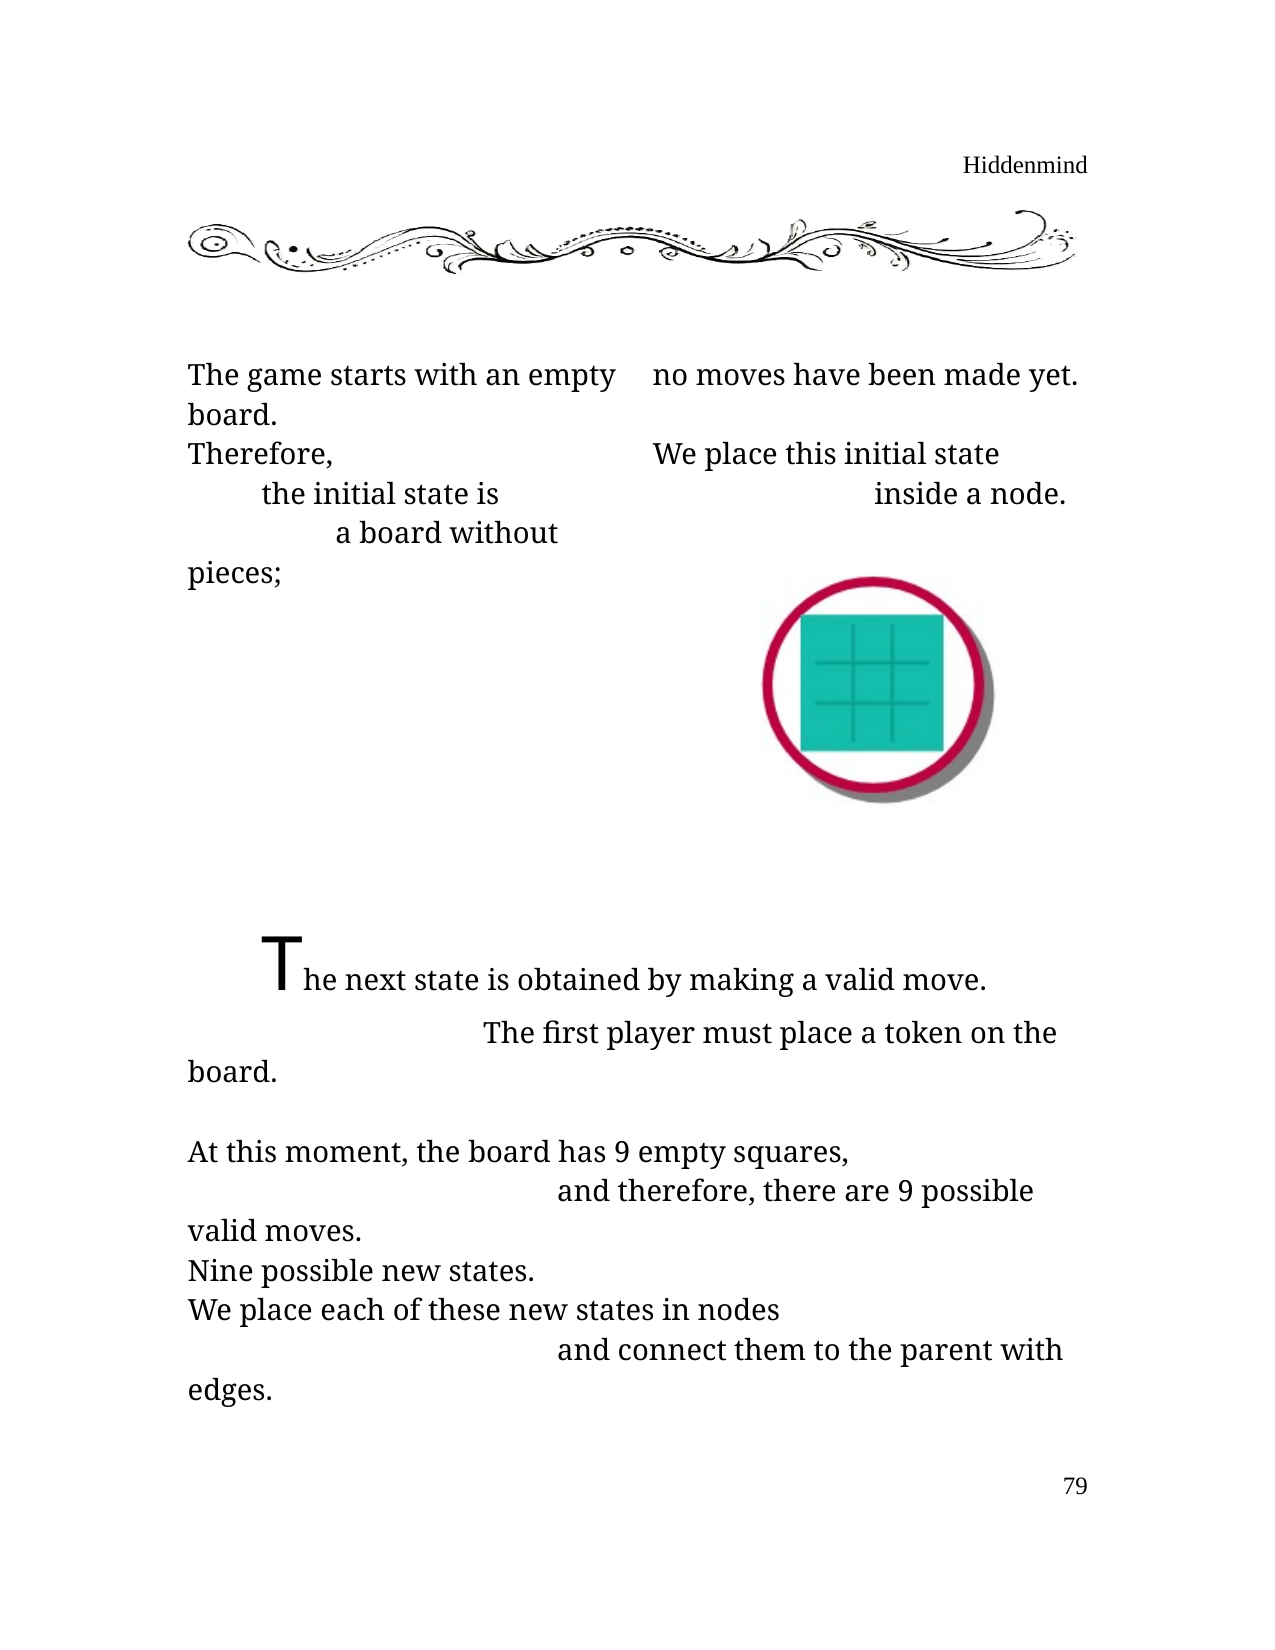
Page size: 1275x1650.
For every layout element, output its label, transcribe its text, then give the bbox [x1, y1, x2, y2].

text no moves have been made yet. [652, 354, 1087, 394]
text We place each of these new states in nodes [187, 1290, 1087, 1329]
text inside a node. [652, 473, 1087, 513]
text the initial state is [187, 473, 622, 513]
text The first player must place a token on the board. [187, 1012, 1087, 1091]
text and therefore, there are 9 possible valid moves. [187, 1171, 1087, 1250]
picture [735, 552, 1005, 812]
text The game starts with an empty board. [187, 354, 622, 433]
text and connect them to the parent with edges. [187, 1329, 1087, 1409]
text At this moment, the board has 9 empty squares, [187, 1131, 1087, 1171]
text Therefore, [187, 433, 622, 473]
text Nine possible new states. [187, 1250, 1087, 1290]
text The next state is obtained by making a valid move. [187, 910, 1087, 1012]
text We place this initial state [652, 433, 1087, 473]
text a board without pieces; [187, 513, 622, 592]
picture [187, 210, 1077, 275]
